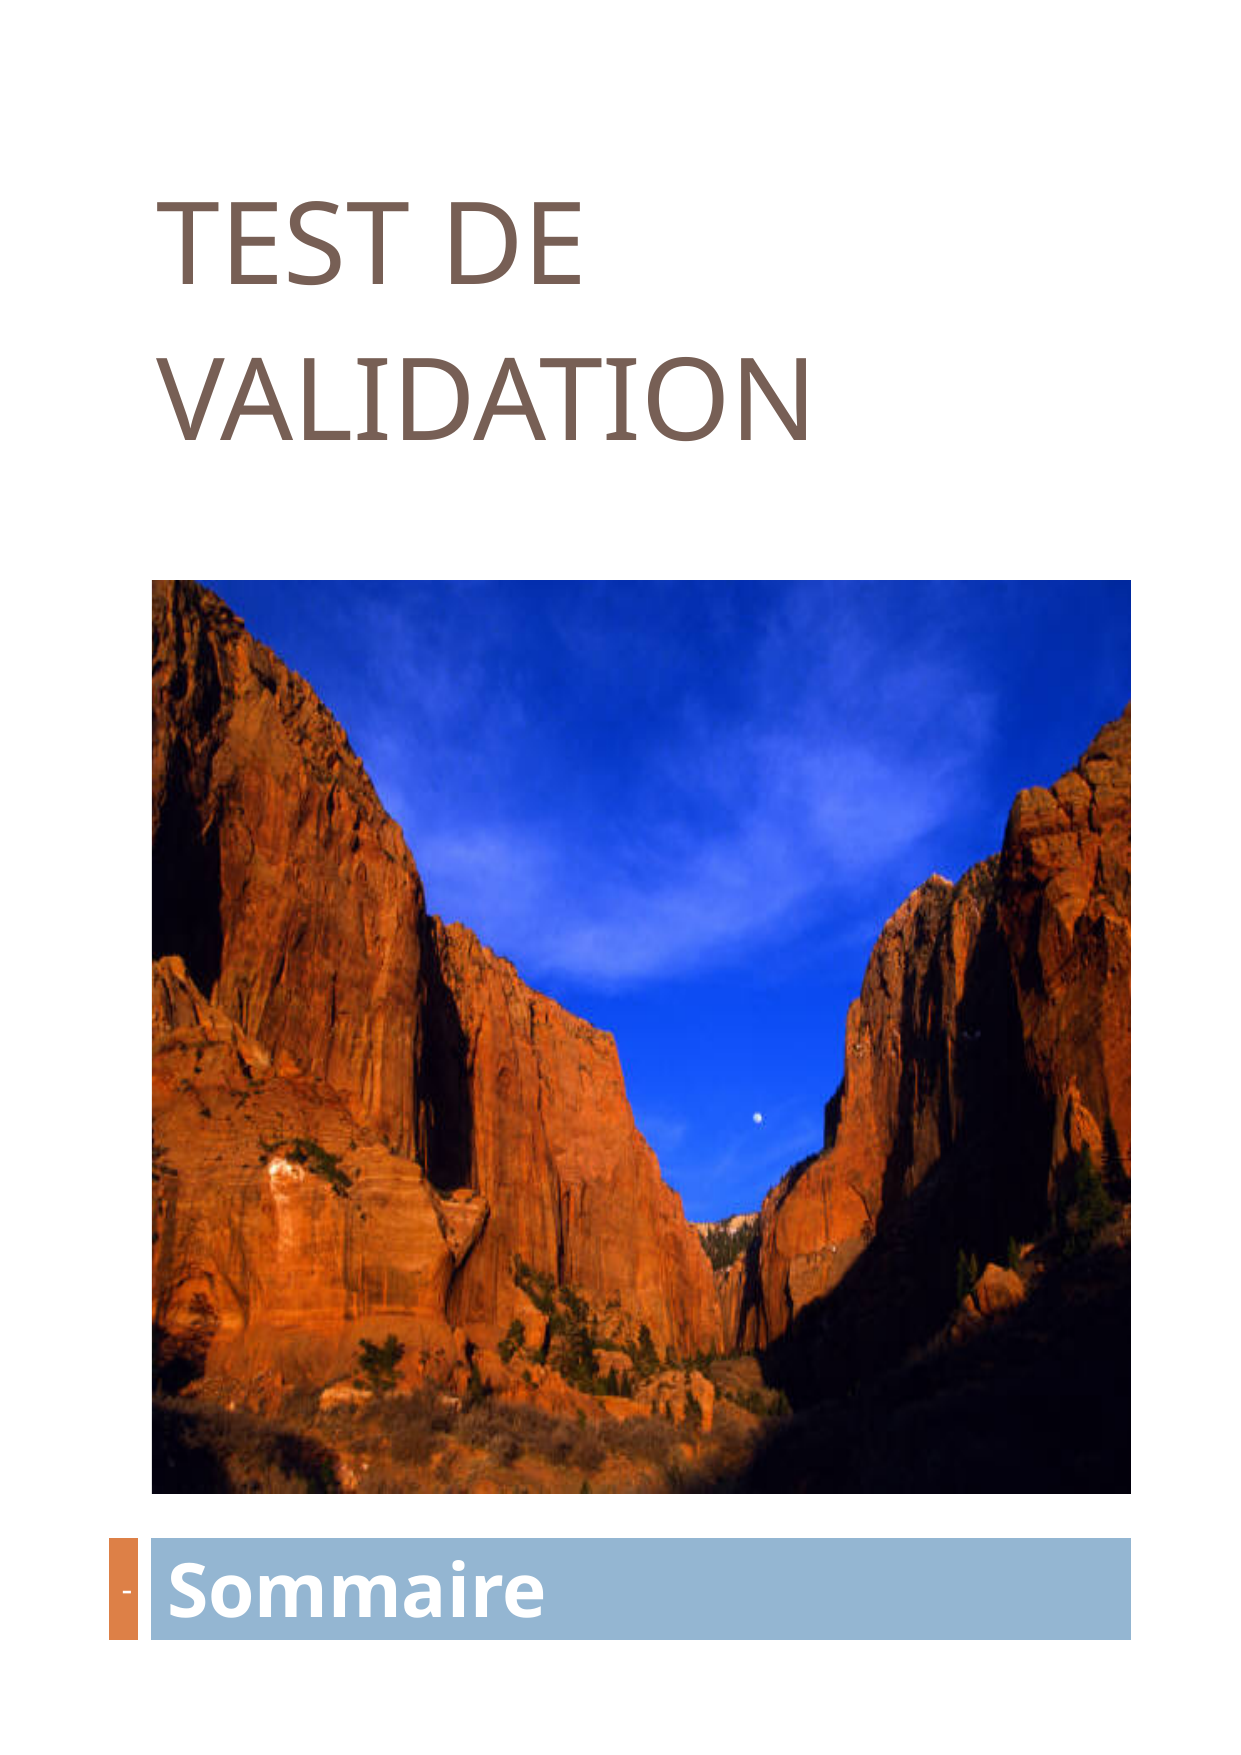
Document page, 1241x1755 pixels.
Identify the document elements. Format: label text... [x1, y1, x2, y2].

table_cell [109, 486, 144, 1538]
table_cell [144, 486, 1131, 1538]
table_header TEST de validation [144, 74, 1131, 486]
table_cell - [109, 1538, 138, 1640]
table_header [109, 74, 144, 486]
table_cell Sommaire [151, 1538, 1131, 1640]
